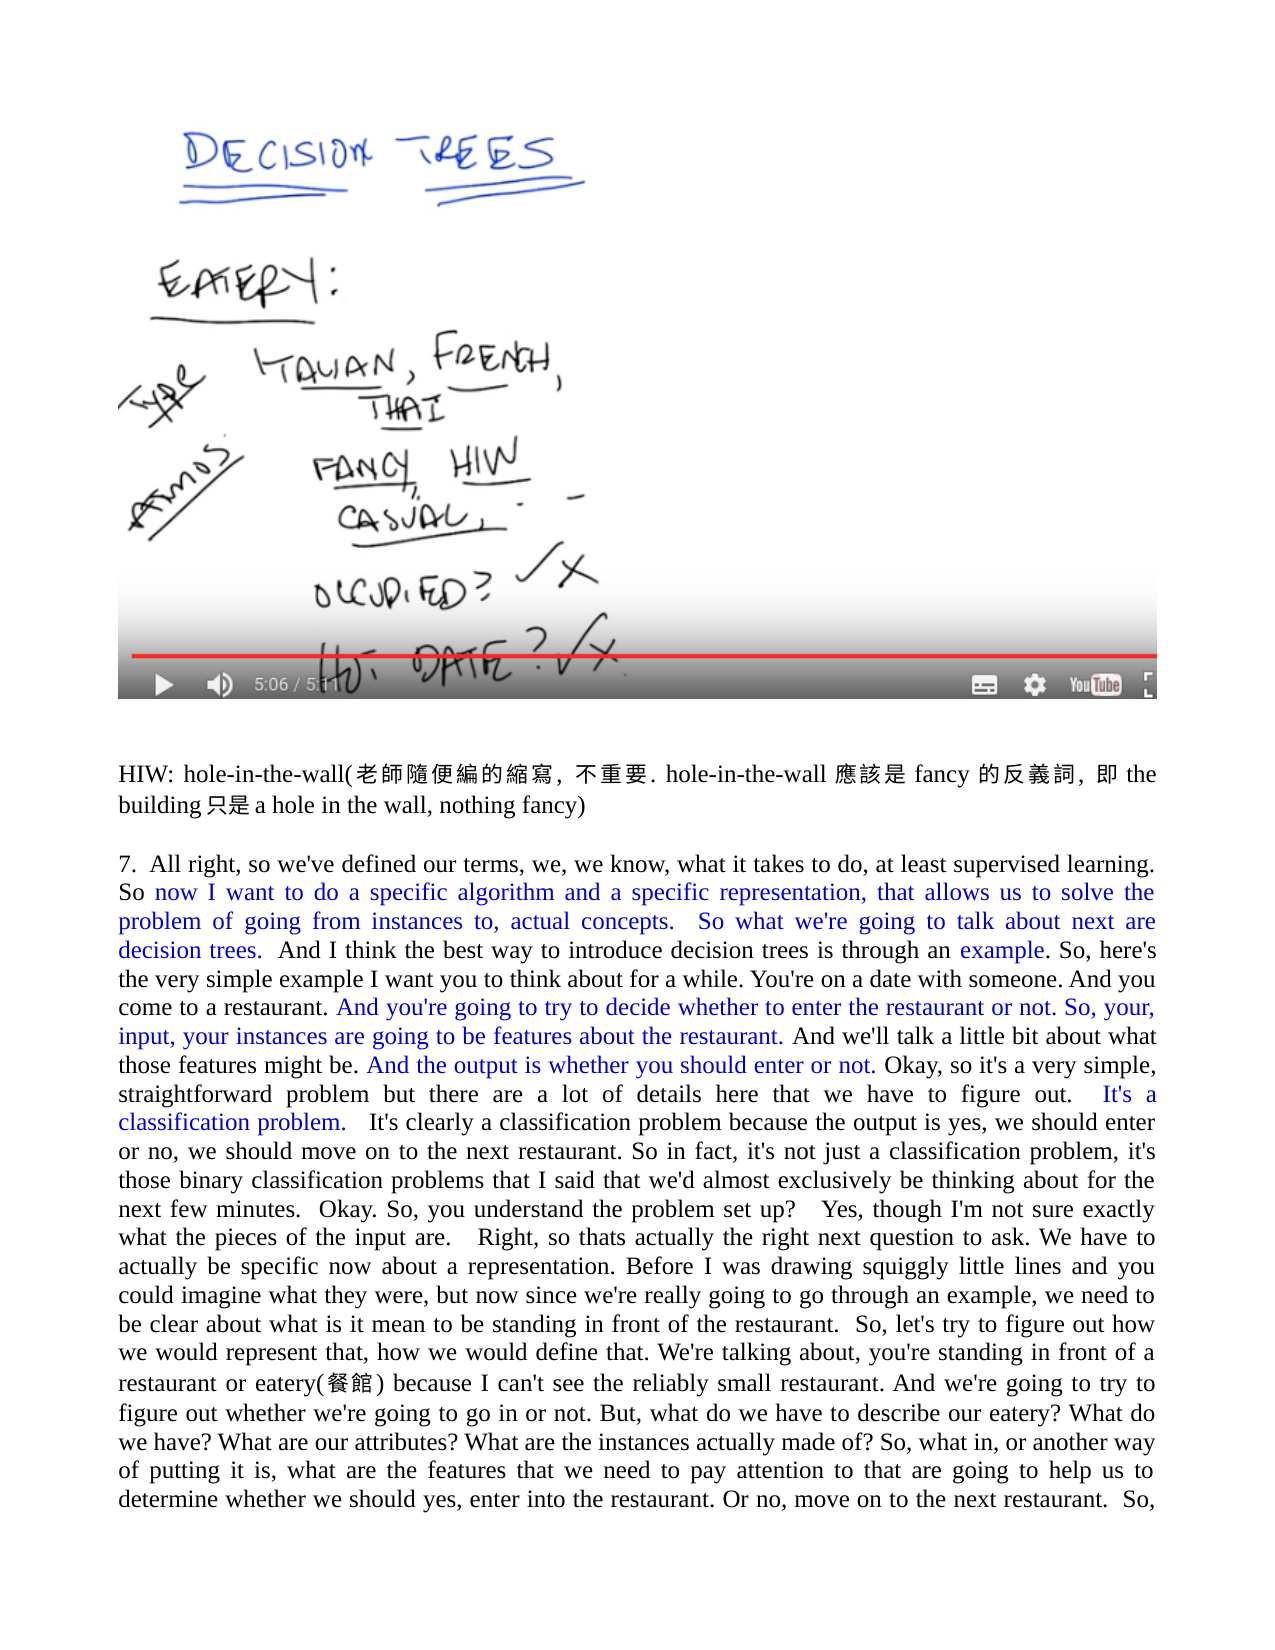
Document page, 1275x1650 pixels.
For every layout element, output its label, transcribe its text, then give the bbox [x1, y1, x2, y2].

text 7. All right, so we've defined our terms, we, we know, what it takes to do, at least supervised learning. So now I want to do a specific algorithm and a specific representation, that allows us to solve the problem of going from instances to, actual concepts. So what we're going to talk about next are decision trees. And I think the best way to introduce decision trees is through an example. So, here's the very simple example I want you to think about for a while. You're on a date with someone. And you come to a restaurant. And you're going to try to decide whether to enter the restaurant or not. So, your, input, your instances are going to be features about the restaurant. And we'll talk a little bit about what those features might be. And the output is whether you should enter or not. Okay, so it's a very simple, straightforward problem but there are a lot of details here that we have to figure out. It's a classification problem. It's clearly a classification problem because the output is yes, we should enter or no, we should move on to the next restaurant. So in fact, it's not just a classification problem, it's those binary classification problems that I said that we'd almost exclusively be thinking about for the next few minutes. Okay. So, you understand the problem set up? Yes, though I'm not sure exactly what the pieces of the input are. Right, so thats actually the right next question to ask. We have to actually be specific now about a representation. Before I was drawing squiggly little lines and you could imagine what they were, but now since we're really going to go through an example, we need to be clear about what is it mean to be standing in front of the restaurant. So, let's try to figure out how we would represent that, how we would define that. We're talking about, you're standing in front of a restaurant or eatery(餐館) because I can't see the reliably small restaurant. And we're going to try to figure out whether we're going to go in or not. But, what do we have to describe our eatery? What do we have? What are our attributes? What are the instances actually made of? So, what in, or another way of putting it is, what are the features that we need to pay attention to that are going to help us to determine whether we should yes, enter into the restaurant. Or no, move on to the next restaurant. So, [118, 849, 1157, 1513]
text HIW: hole-in-the-wall(老師隨便編的縮寫, 不重要. hole-in-the-wall應該是fancy的反義詞, 即the building只是a hole in the wall, nothing fancy) [118, 757, 1157, 820]
picture [118, 118, 1157, 699]
